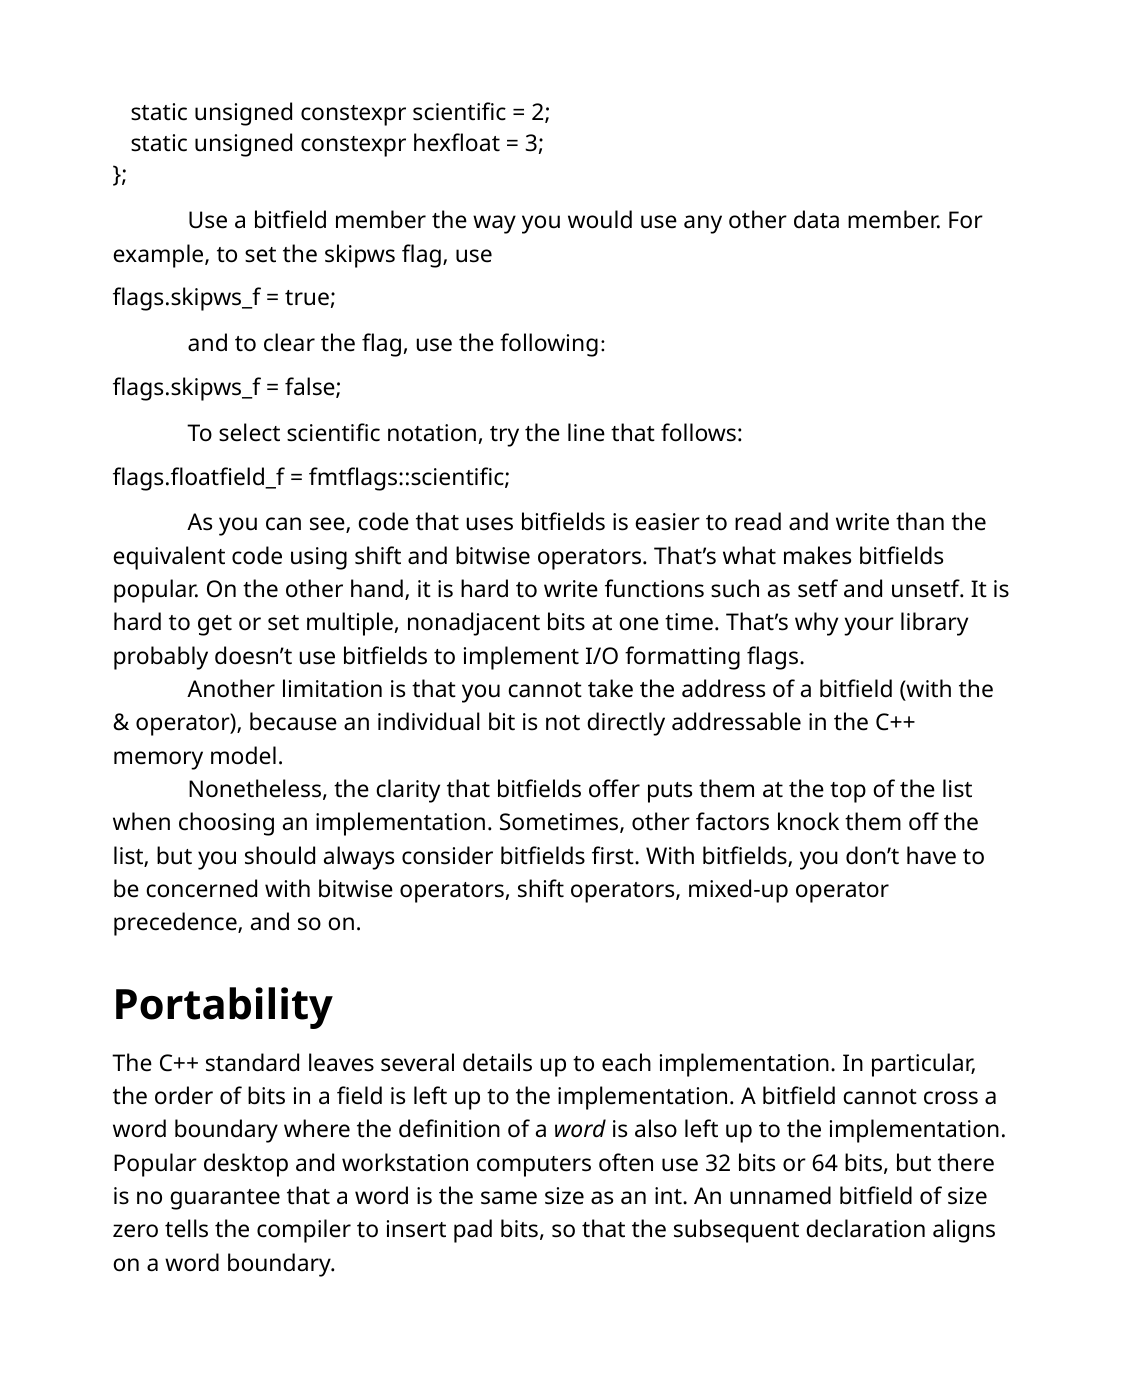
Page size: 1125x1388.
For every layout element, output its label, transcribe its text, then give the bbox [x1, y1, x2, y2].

subtitle Portability [112, 975, 1012, 1032]
text static unsigned constexpr hexfloat = 3; [112, 127, 1012, 158]
text static unsigned constexpr scientific = 2; [112, 96, 1012, 127]
text To select scientific notation, try the line that follows: [112, 415, 1012, 448]
text Another limitation is that you cannot take the address of a bitfield (with the & operator), because an individual bit is not directly addressable in the C++ memory model. [112, 671, 1012, 771]
text }; [112, 158, 1012, 190]
text As you can see, code that uses bitfields is easier to read and write than the equivalent code using shift and bitwise operators. That’s what makes bitfields popular. On the other hand, it is hard to write functions such as setf and unsetf. It is hard to get or set multiple, nonadjacent bits at one time. That’s why your library probably doesn’t use bitfields to implement I/O formatting flags. [112, 504, 1012, 671]
text and to clear the flag, use the following: [112, 325, 1012, 358]
text Use a bitfield member the way you would use any other data member. For example, to set the skipws flag, use [112, 202, 1012, 269]
text flags.skipws_f = true; [112, 281, 1012, 313]
text The C++ standard leaves several details up to each implementation. In particular, the order of bits in a field is left up to the implementation. A bitfield cannot cross a word boundary where the definition of a word is also left up to the implementation. Popular desktop and workstation computers often use 32 bits or 64 bits, but there is no guarantee that a word is the same size as an int. An unnamed bitfield of size zero tells the compiler to insert pad bits, so that the subsequent declaration aligns on a word boundary. [112, 1044, 1012, 1278]
text flags.skipws_f = false; [112, 371, 1012, 402]
text flags.floatfield_f = fmtflags::scientific; [112, 461, 1012, 492]
text Nonetheless, the clarity that bitfields offer puts them at the top of the list when choosing an implementation. Sometimes, other factors knock them off the list, but you should always consider bitfields first. With bitfields, you don’t have to be concerned with bitwise operators, shift operators, mixed-up operator precedence, and so on. [112, 771, 1012, 938]
